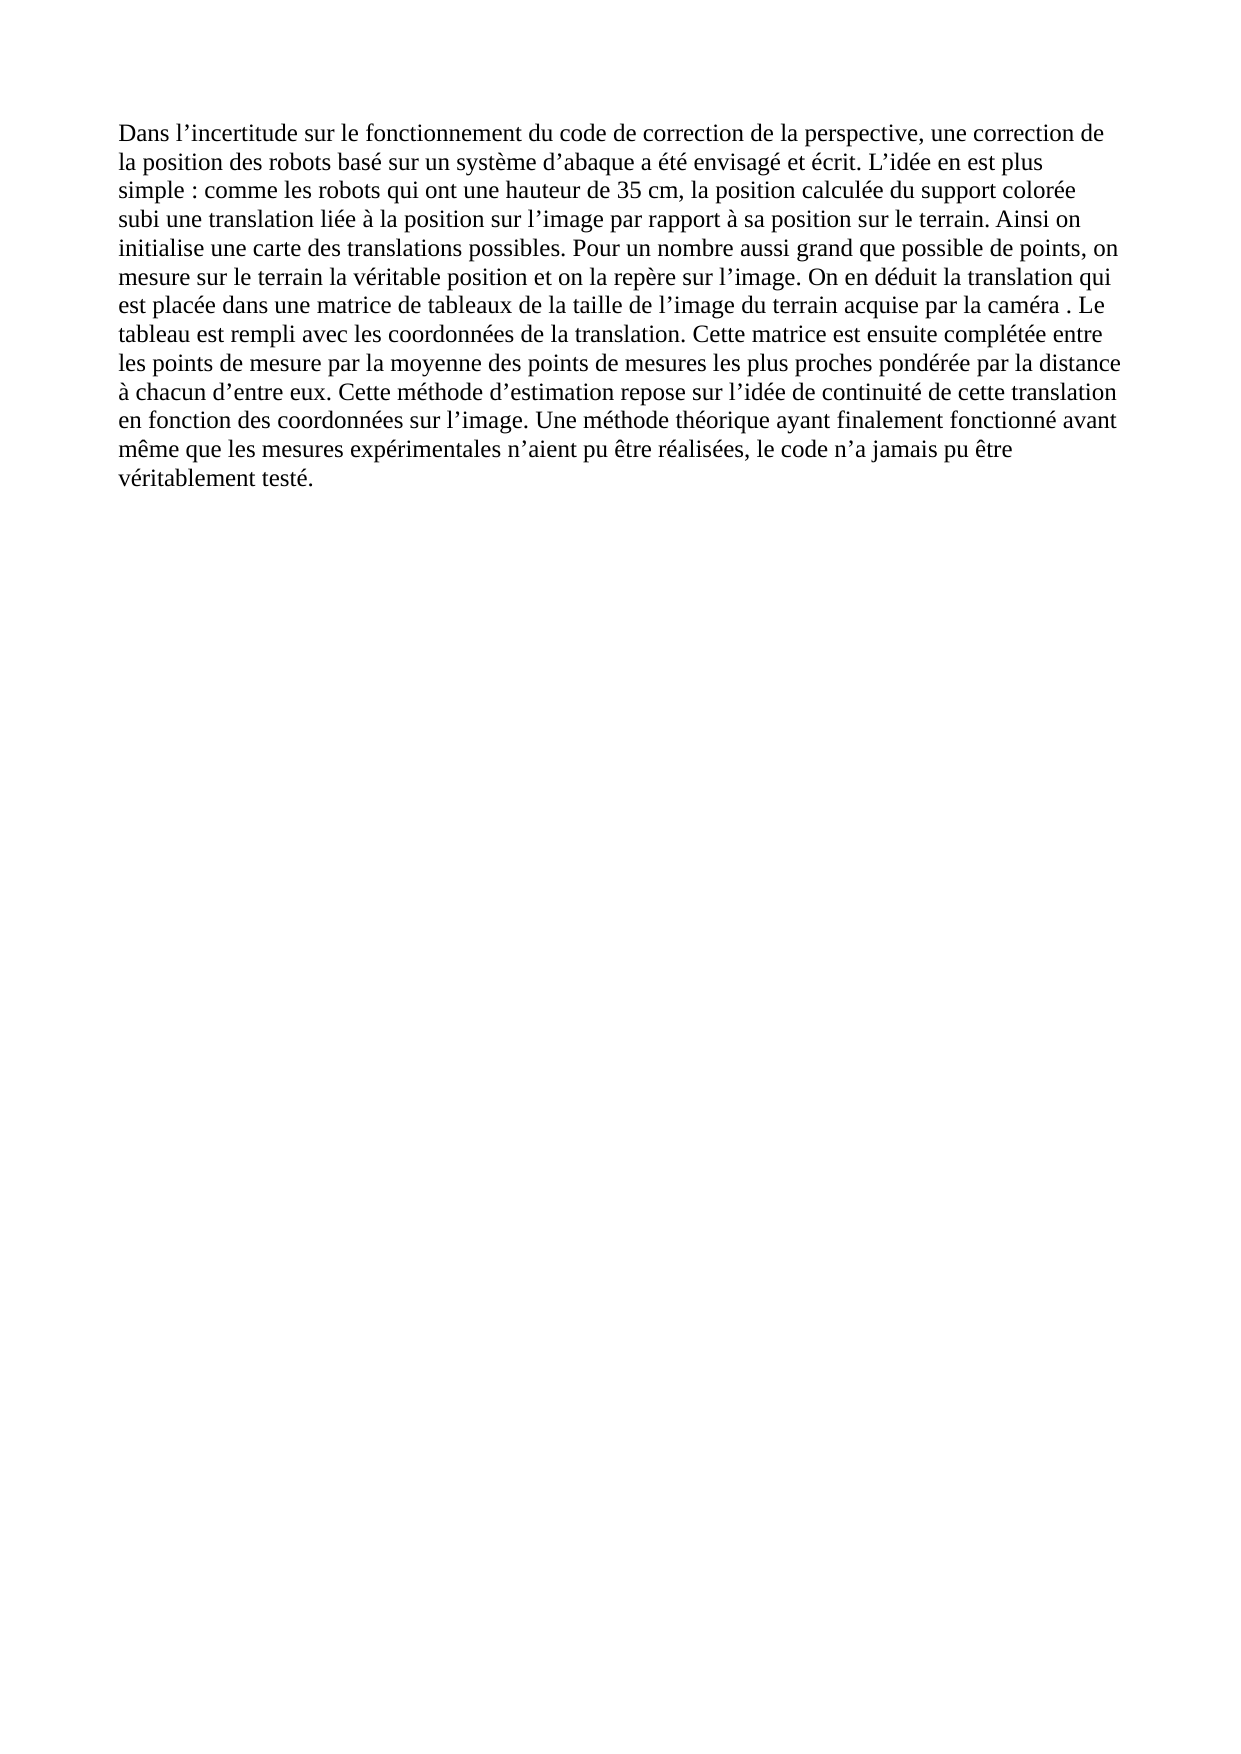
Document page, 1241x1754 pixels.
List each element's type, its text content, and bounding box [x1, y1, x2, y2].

text Dans l’incertitude sur le fonctionnement du code de correction de la perspective, une correction de la position des robots basé sur un système d’abaque a été envisagé et écrit. L’idée en est plus simple : comme les robots qui ont une hauteur de 35 cm, la position calculée du support colorée subi une translation liée à la position sur l’image par rapport à sa position sur le terrain. Ainsi on initialise une carte des translations possibles. Pour un nombre aussi grand que possible de points, on mesure sur le terrain la véritable position et on la repère sur l’image. On en déduit la translation qui est placée dans une matrice de tableaux de la taille de l’image du terrain acquise par la caméra . Le tableau est rempli avec les coordonnées de la translation. Cette matrice est ensuite complétée entre les points de mesure par la moyenne des points de mesures les plus proches pondérée par la distance à chacun d’entre eux. Cette méthode d’estimation repose sur l’idée de continuité de cette translation en fonction des coordonnées sur l’image. Une méthode théorique ayant finalement fonctionné avant même que les mesures expérimentales n’aient pu être réalisées, le code n’a jamais pu être véritablement testé. [118, 118, 1122, 492]
